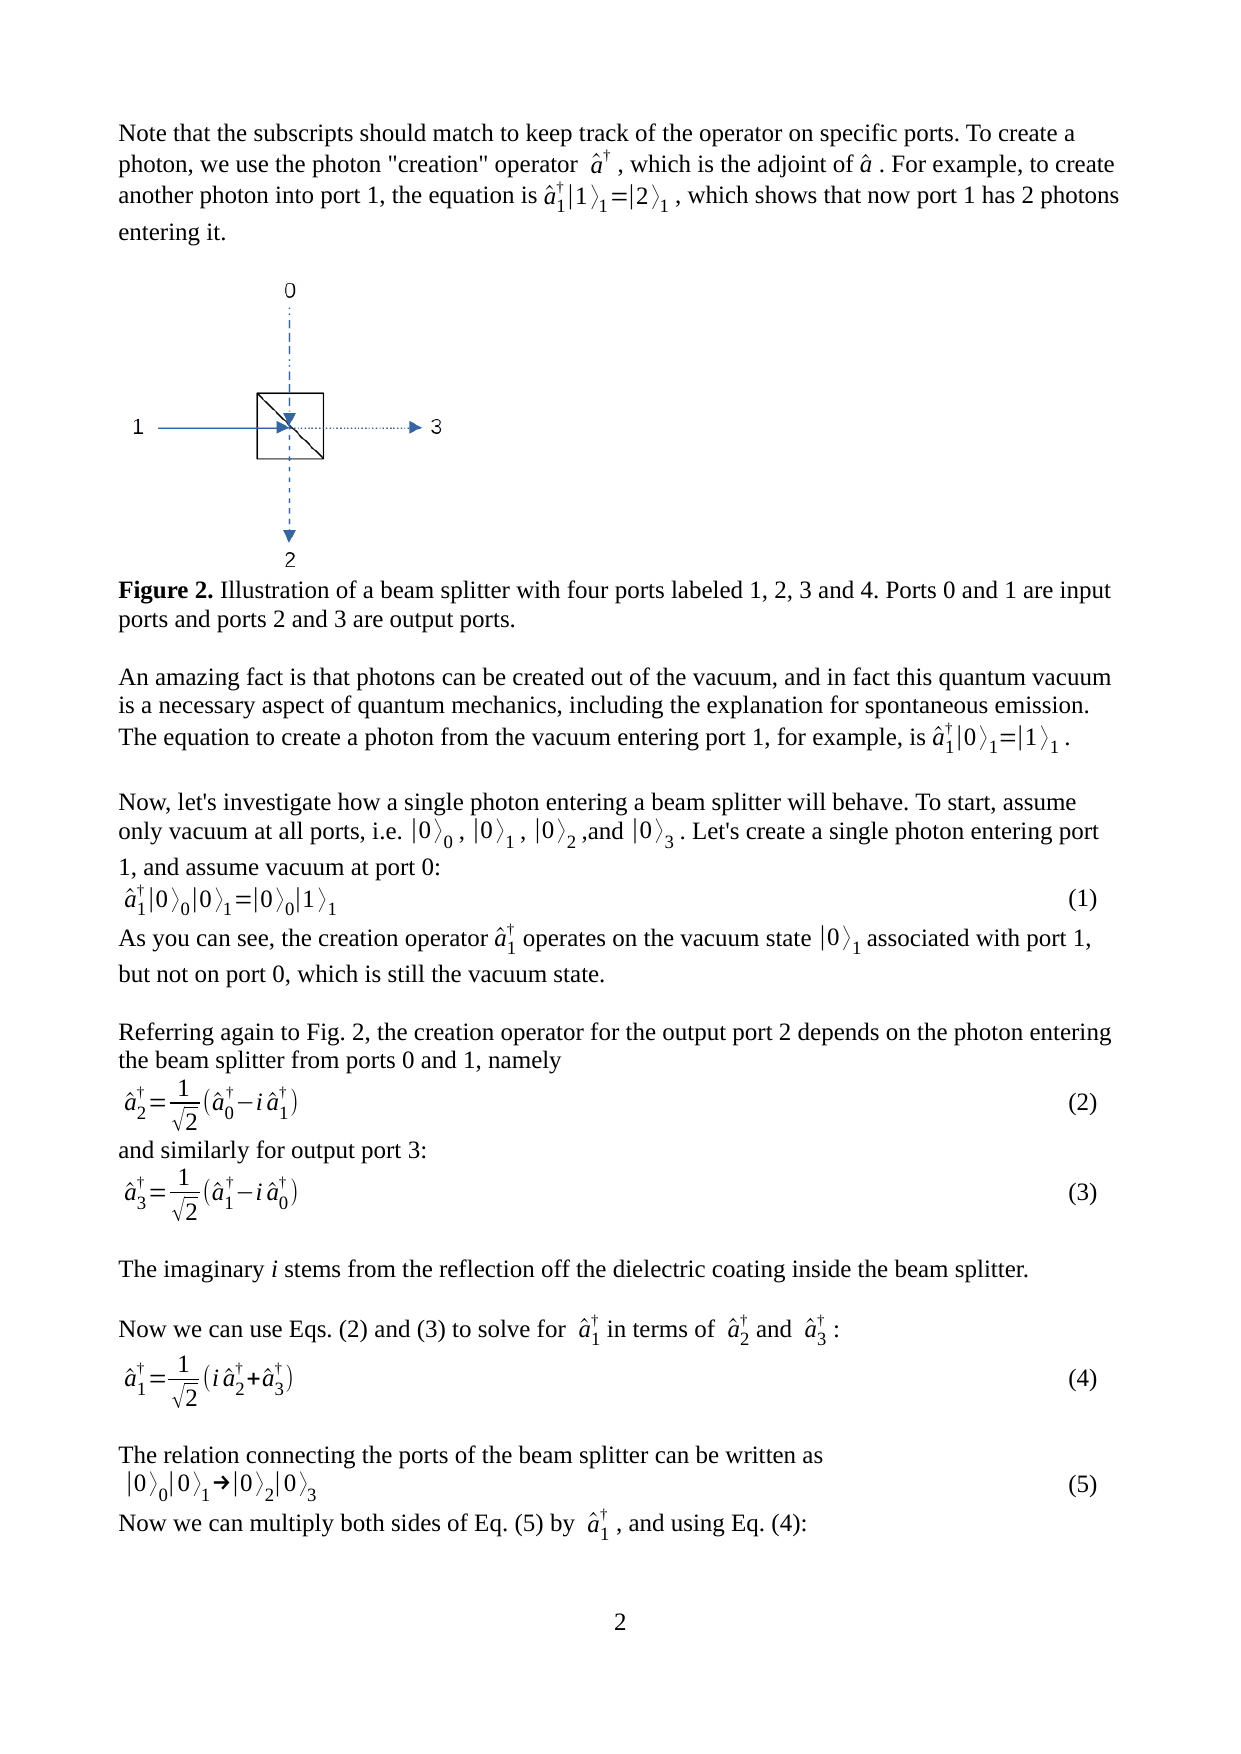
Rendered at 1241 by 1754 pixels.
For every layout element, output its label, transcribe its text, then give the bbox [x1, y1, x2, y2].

text As you can see, the creation operatoroperates on the vacuum stateassociated with port 1, but not on port 0, which is still the vacuum state. [118, 920, 1122, 988]
text Now we can use Eqs. (2) and (3) to solve for in terms of and : [118, 1311, 1122, 1350]
text (4) [118, 1350, 1122, 1411]
text Referring again to Fig. 2, the creation operator for the output port 2 depends on the photon entering the beam splitter from ports 0 and 1, namely [118, 1017, 1122, 1074]
text (3) [118, 1164, 1122, 1225]
text (2) [118, 1074, 1122, 1135]
text Figure 2. Illustration of a beam splitter with four ports labeled 1, 2, 3 and 4. Ports 0 and 1 are input ports and ports 2 and 3 are output ports. [118, 275, 1122, 633]
text (1) [118, 881, 1122, 920]
text Now, let's investigate how a single photon entering a beam splitter will behave. To start, assume only vacuum at all ports, i.e.,,,and. Let's create a single photon entering port 1, and assume vacuum at port 0: [118, 787, 1122, 881]
text The imaginary i stems from the reflection off the dielectric coating inside the beam splitter. [118, 1254, 1122, 1282]
text To better understand how a single photon will behave through a beam splitter, some quantum operator theory is helpful. Consider the four ports of a beam splitter as shown in Fig. 2. Let the quantum state be represented as a "ket" containing the number of photons. For example, port 1 with zero photons is represented as. Let the quantum "annihilation" operatorrepresent the loss of a photon. For example, assume port 1 has one incoming photon, represented as. The removal of this photon is done by operating on this state by annihilation operator, namely. Note that the subscripts should match to keep track of the operator on specific ports. To create a photon, we use the photon "creation" operator , which is the adjoint of. For example, to create another photon into port 1, the equation is, which shows that now port 1 has 2 photons entering it. [118, 118, 1122, 246]
text The relation connecting the ports of the beam splitter can be written as [118, 1440, 1122, 1469]
picture [123, 274, 451, 576]
text and similarly for output port 3: [118, 1135, 1122, 1164]
text Now we can multiply both sides of Eq. (5) by , and using Eq. (4): [118, 1505, 1122, 1544]
text (5) [118, 1469, 1122, 1505]
text An amazing fact is that photons can be created out of the vacuum, and in fact this quantum vacuum is a necessary aspect of quantum mechanics, including the explanation for spontaneous emission. The equation to create a photon from the vacuum entering port 1, for example, is. [118, 662, 1122, 758]
